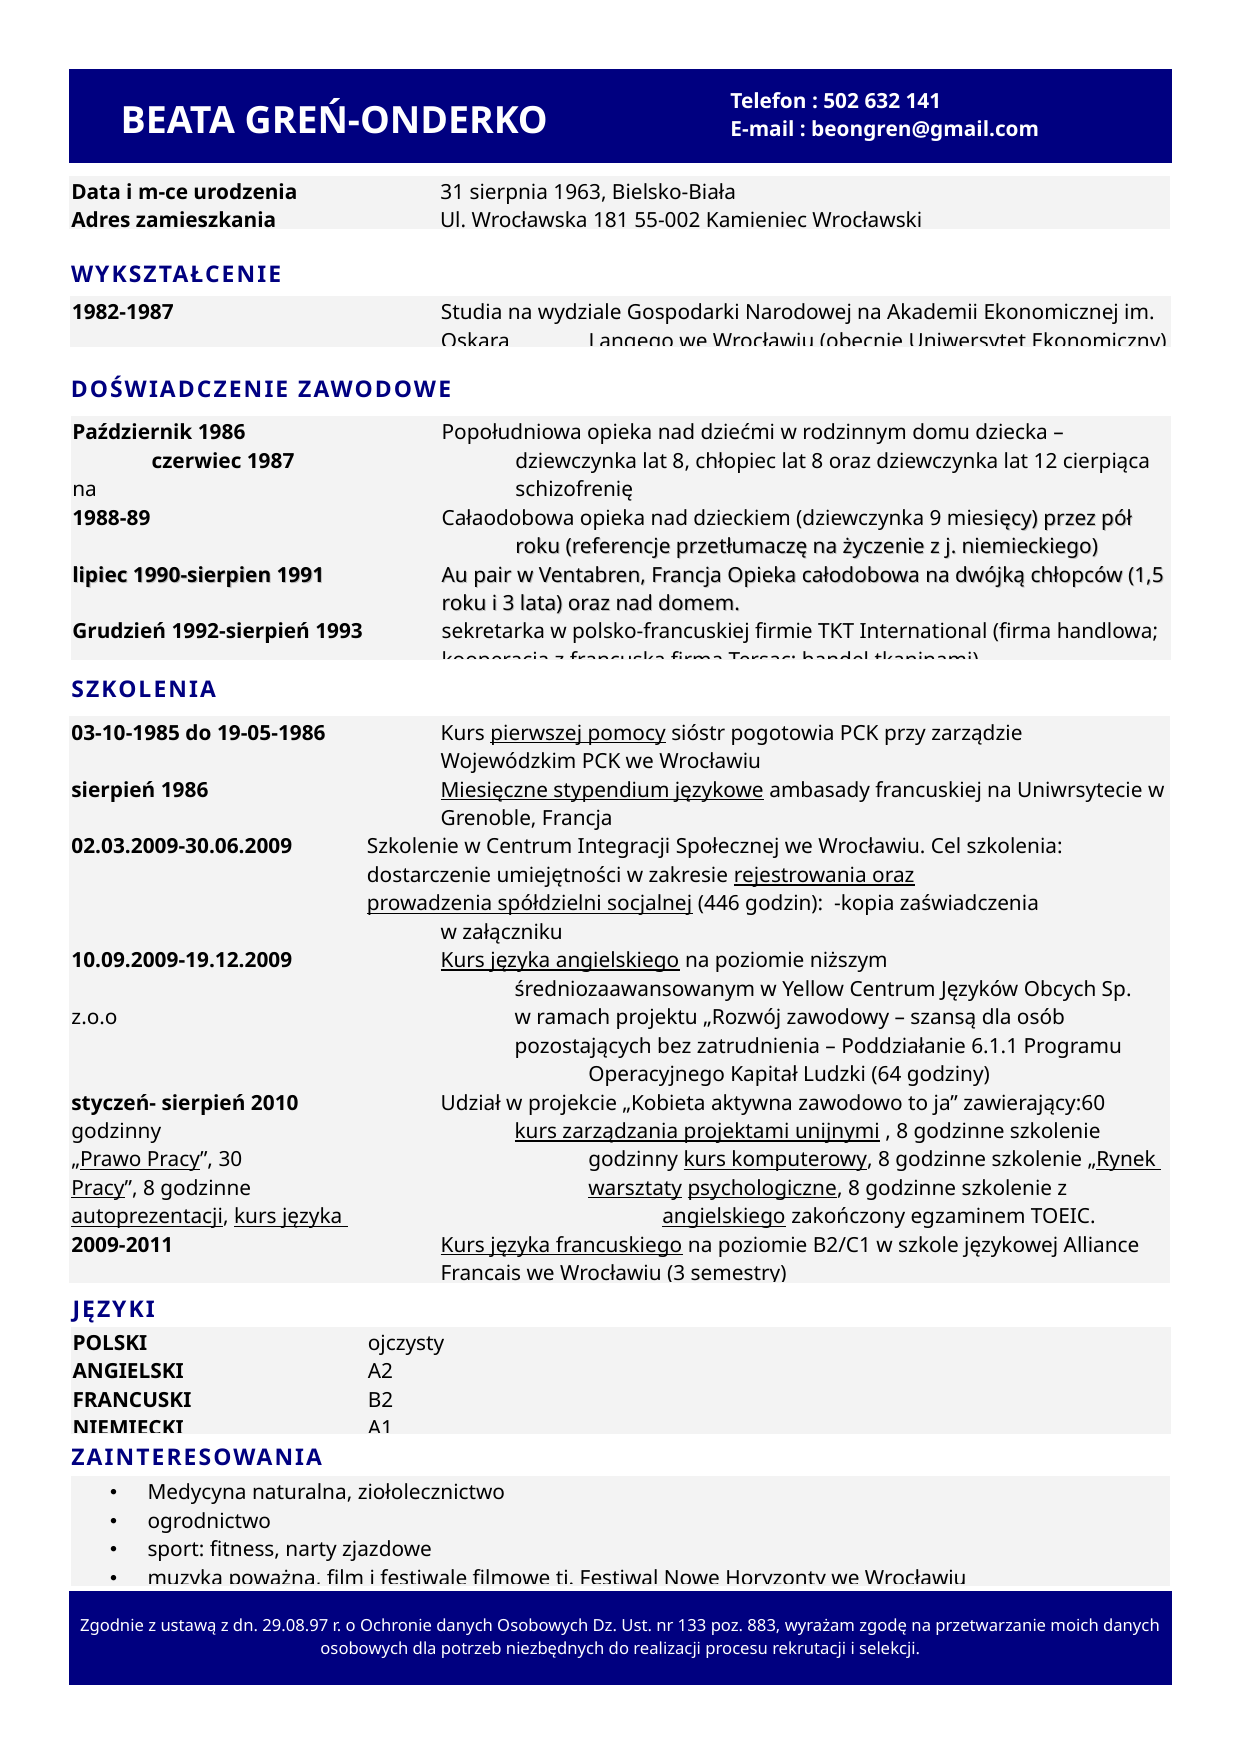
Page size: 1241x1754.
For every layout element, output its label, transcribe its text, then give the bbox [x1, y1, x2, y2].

text NIEMIECKI A1 [72, 1413, 1169, 1432]
list muzyka poważna, film i festiwale filmowe tj. Festiwal Nowe Horyzonty we Wrocławiu [110, 1563, 1168, 1584]
text 02.03.2009-30.06.2009 Szkolenie w Centrum Integracji Społecznej we Wrocławiu. Cel szkolenia: dostarczenie umiejętności w zakresie rejestrowania oraz prowadzenia spółdzielni socjalnej (446 godzin): -kopia zaświadczenia w załączniku [71, 832, 1169, 945]
text 03-10-1985 do 19-05-1986 Kurs pierwszej pomocy sióstr pogotowia PCK przy zarządzie Wojewódzkim PCK we Wrocławiu [71, 718, 1169, 775]
text 1988-89 Całaodobowa opieka nad dzieckiem (dziewczynka 9 miesięcy) przez pół roku (referencje przetłumaczę na życzenie z j. niemieckiego) [72, 503, 1170, 560]
list Medycyna naturalna, ziołolecznictwo [110, 1477, 1168, 1506]
text 10.09.2009-19.12.2009 Kurs języka angielskiego na poziomie niższym średniozaawansowanym w Yellow Centrum Języków Obcych Sp. z.o.o w ramach projektu „Rozwój zawodowy – szansą dla osób pozostających bez zatrudnienia – Poddziałanie 6.1.1 Programu Operacyjnego Kapitał Ludzki (64 godziny) [71, 945, 1169, 1088]
text sierpień 1986 Miesięczne stypendium językowe ambasady francuskiej na Uniwrsytecie w Grenoble, Francja [71, 775, 1169, 832]
list sport: fitness, narty zjazdowe [110, 1534, 1168, 1563]
text 1982-1987 Studia na wydziale Gospodarki Narodowej na Akademii Ekonomicznej im. Oskara Langego we Wrocławiu (obecnie Uniwersytet Ekonomiczny) [72, 297, 1169, 345]
list ogrodnictwo [110, 1506, 1168, 1534]
text ZAINTERESOWANIA [71, 1441, 1168, 1472]
text FRANCUSKI B2 [72, 1385, 1169, 1413]
text Data i m-ce urodzenia 31 sierpnia 1963, Bielsko-Biała [71, 177, 1169, 206]
text lipiec 1990-sierpien 1991 Au pair w Ventabren, Francja Opieka całodobowa na dwójką chłopców (1,5 roku i 3 lata) oraz nad domem. [72, 560, 1170, 617]
text 2009-2011 Kurs języka francuskiego na poziomie B2/C1 w szkole językowej Alliance Francais we Wrocławiu (3 semestry) [71, 1230, 1169, 1281]
text Grudzień 1992-sierpień 1993 sekretarka w polsko-francuskiej firmie TKT International (firma handlowa; kooperacja z francuską firmą Tersac; handel tkaninami) [72, 617, 1170, 659]
text styczeń- sierpień 2010 Udział w projekcie „Kobieta aktywna zawodowo to ja” zawierający:60 godzinny kurs zarządzania projektami unijnymi , 8 godzinne szkolenie „Prawo Pracy”, 30 godzinny kurs komputerowy, 8 godzinne szkolenie „Rynek Pracy”, 8 godzinne warsztaty psychologiczne, 8 godzinne szkolenie z autoprezentacji, kurs języka angielskiego zakończony egzaminem TOEIC. [71, 1088, 1169, 1230]
text Adres zamieszkania Ul. Wrocławska 181 55-002 Kamieniec Wrocławski [71, 206, 1169, 228]
text Październik 1986 Popołudniowa opieka nad dziećmi w rodzinnym domu dziecka – czerwiec 1987 dziewczynka lat 8, chłopiec lat 8 oraz dziewczynka lat 12 cierpiąca na schizofrenię [72, 417, 1170, 503]
text SZKOLENIA [71, 672, 1168, 704]
text ANGIELSKI A2 [72, 1357, 1169, 1385]
text JĘZYKI [72, 1293, 1169, 1324]
text POLSKI ojczysty [72, 1328, 1169, 1357]
text DOŚWIADCZENIE ZAWODOWE [71, 372, 1169, 404]
text WYKSZTAŁCENIE [71, 258, 1168, 289]
